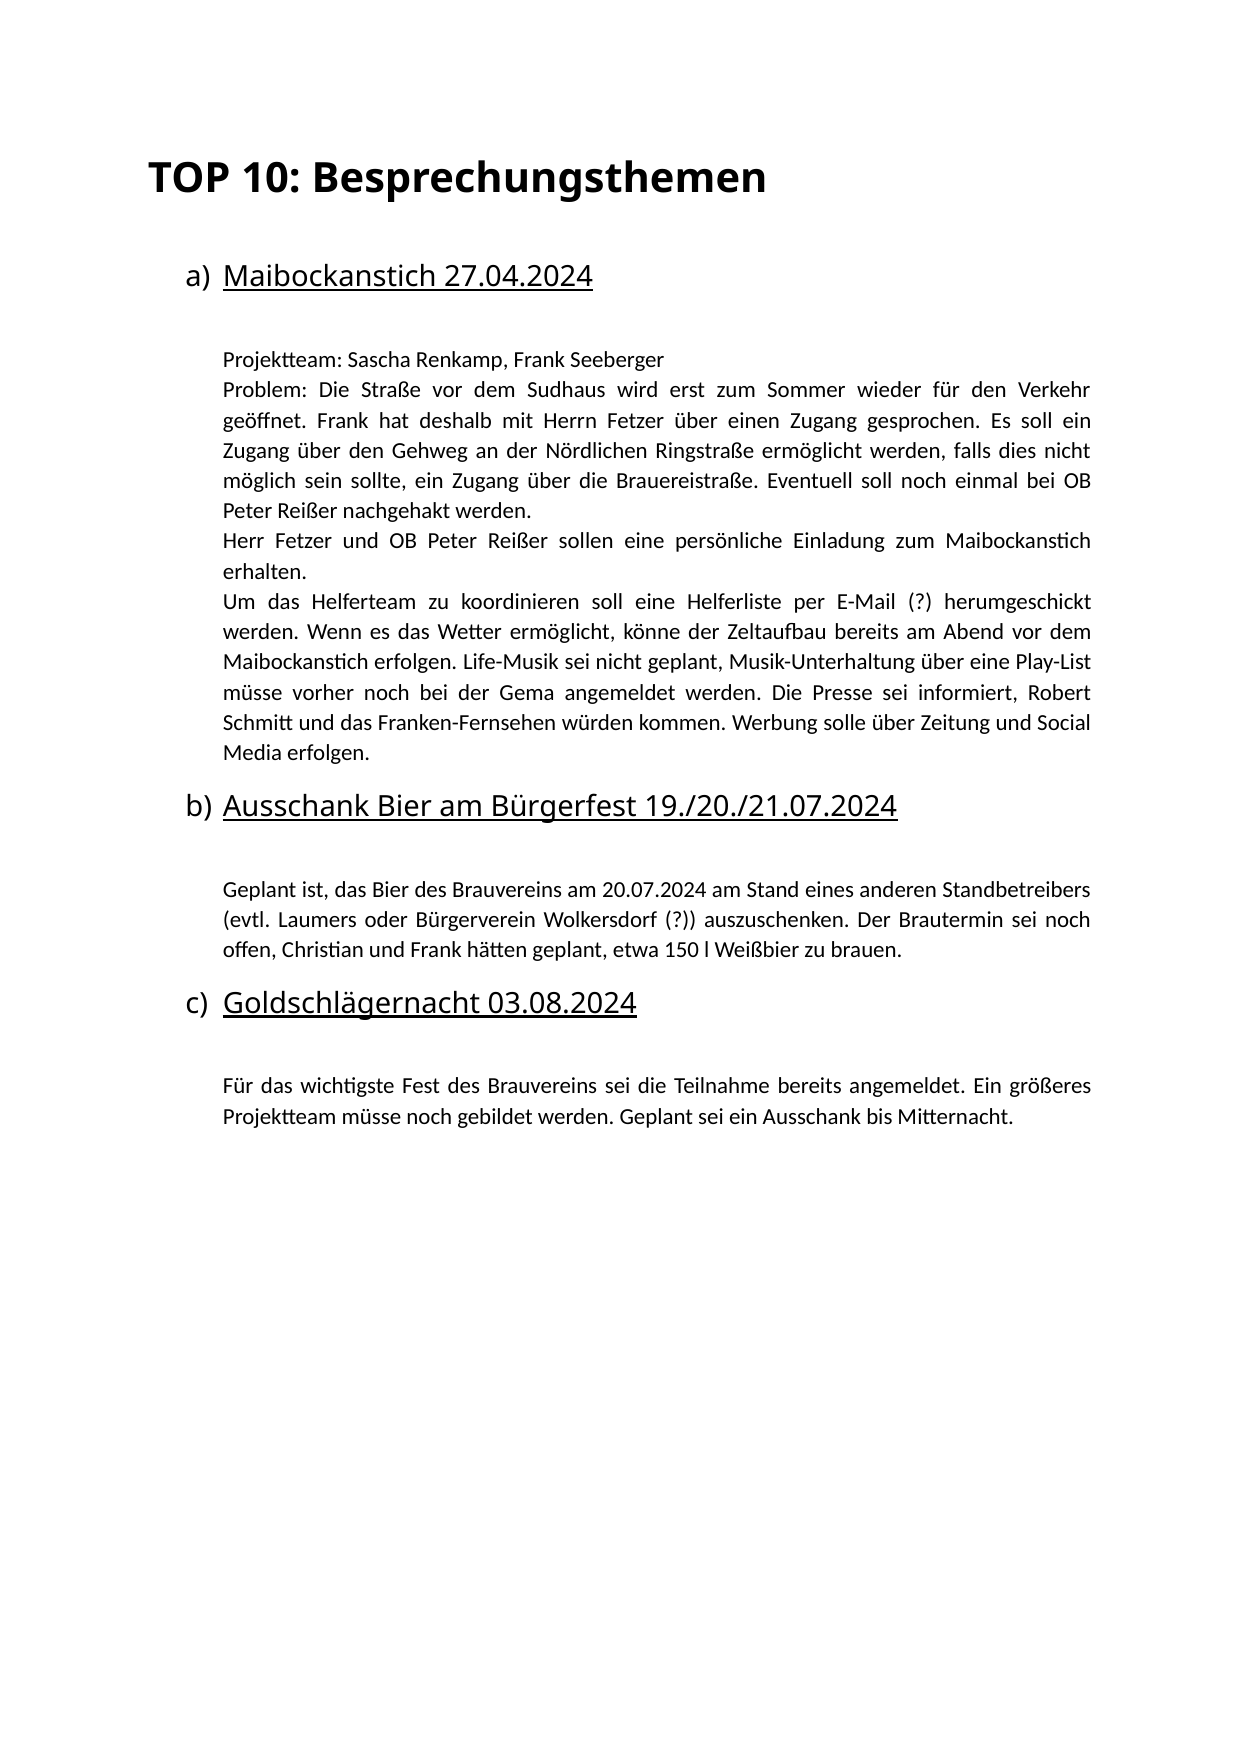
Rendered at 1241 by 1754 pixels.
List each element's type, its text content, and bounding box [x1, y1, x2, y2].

subtitle Maibockanstich 27.04.2024 [185, 256, 1093, 295]
list Für das wichtigste Fest des Brauvereins sei die Teilnahme bereits angemeldet. Ein größeres Projektteam müsse noch gebildet werden. Geplant sei ein Ausschank bis Mitternacht. [223, 1072, 1093, 1130]
subtitle Ausschank Bier am Bürgerfest 19./20./21.07.2024 [185, 785, 1093, 825]
list Projektteam: Sascha Renkamp, Frank Seeberger [223, 345, 1093, 373]
subtitle TOP 10: Besprechungsthemen [148, 148, 1093, 204]
list Problem: Die Straße vor dem Sudhaus wird erst zum Sommer wieder für den Verkehr geöffnet. Frank hat deshalb mit Herrn Fetzer über einen Zugang gesprochen. Es soll ein Zugang über den Gehweg an der Nördlichen Ringstraße ermöglicht werden, falls dies nicht möglich sein sollte, ein Zugang über die Brauereistraße. Eventuell soll noch einmal bei OB Peter Reißer nachgehakt werden. [223, 376, 1093, 524]
list Geplant ist, das Bier des Brauvereins am 20.07.2024 am Stand eines anderen Standbetreibers (evtl. Laumers oder Bürgerverein Wolkersdorf (?)) auszuschenken. Der Brautermin sei noch offen, Christian und Frank hätten geplant, etwa 150 l Weißbier zu brauen. [223, 875, 1093, 963]
list Um das Helferteam zu koordinieren soll eine Helferliste per E-Mail (?) herumgeschickt werden. Wenn es das Wetter ermöglicht, könne der Zeltaufbau bereits am Abend vor dem Maibockanstich erfolgen. Life-Musik sei nicht geplant, Musik-Unterhaltung über eine Play-List müsse vorher noch bei der Gema angemeldet werden. Die Presse sei informiert, Robert Schmitt und das Franken-Fernsehen würden kommen. Werbung solle über Zeitung und Social Media erfolgen. [223, 587, 1093, 766]
list Herr Fetzer und OB Peter Reißer sollen eine persönliche Einladung zum Maibockanstich erhalten. [223, 527, 1093, 585]
subtitle Goldschlägernacht 03.08.2024 [185, 982, 1093, 1022]
